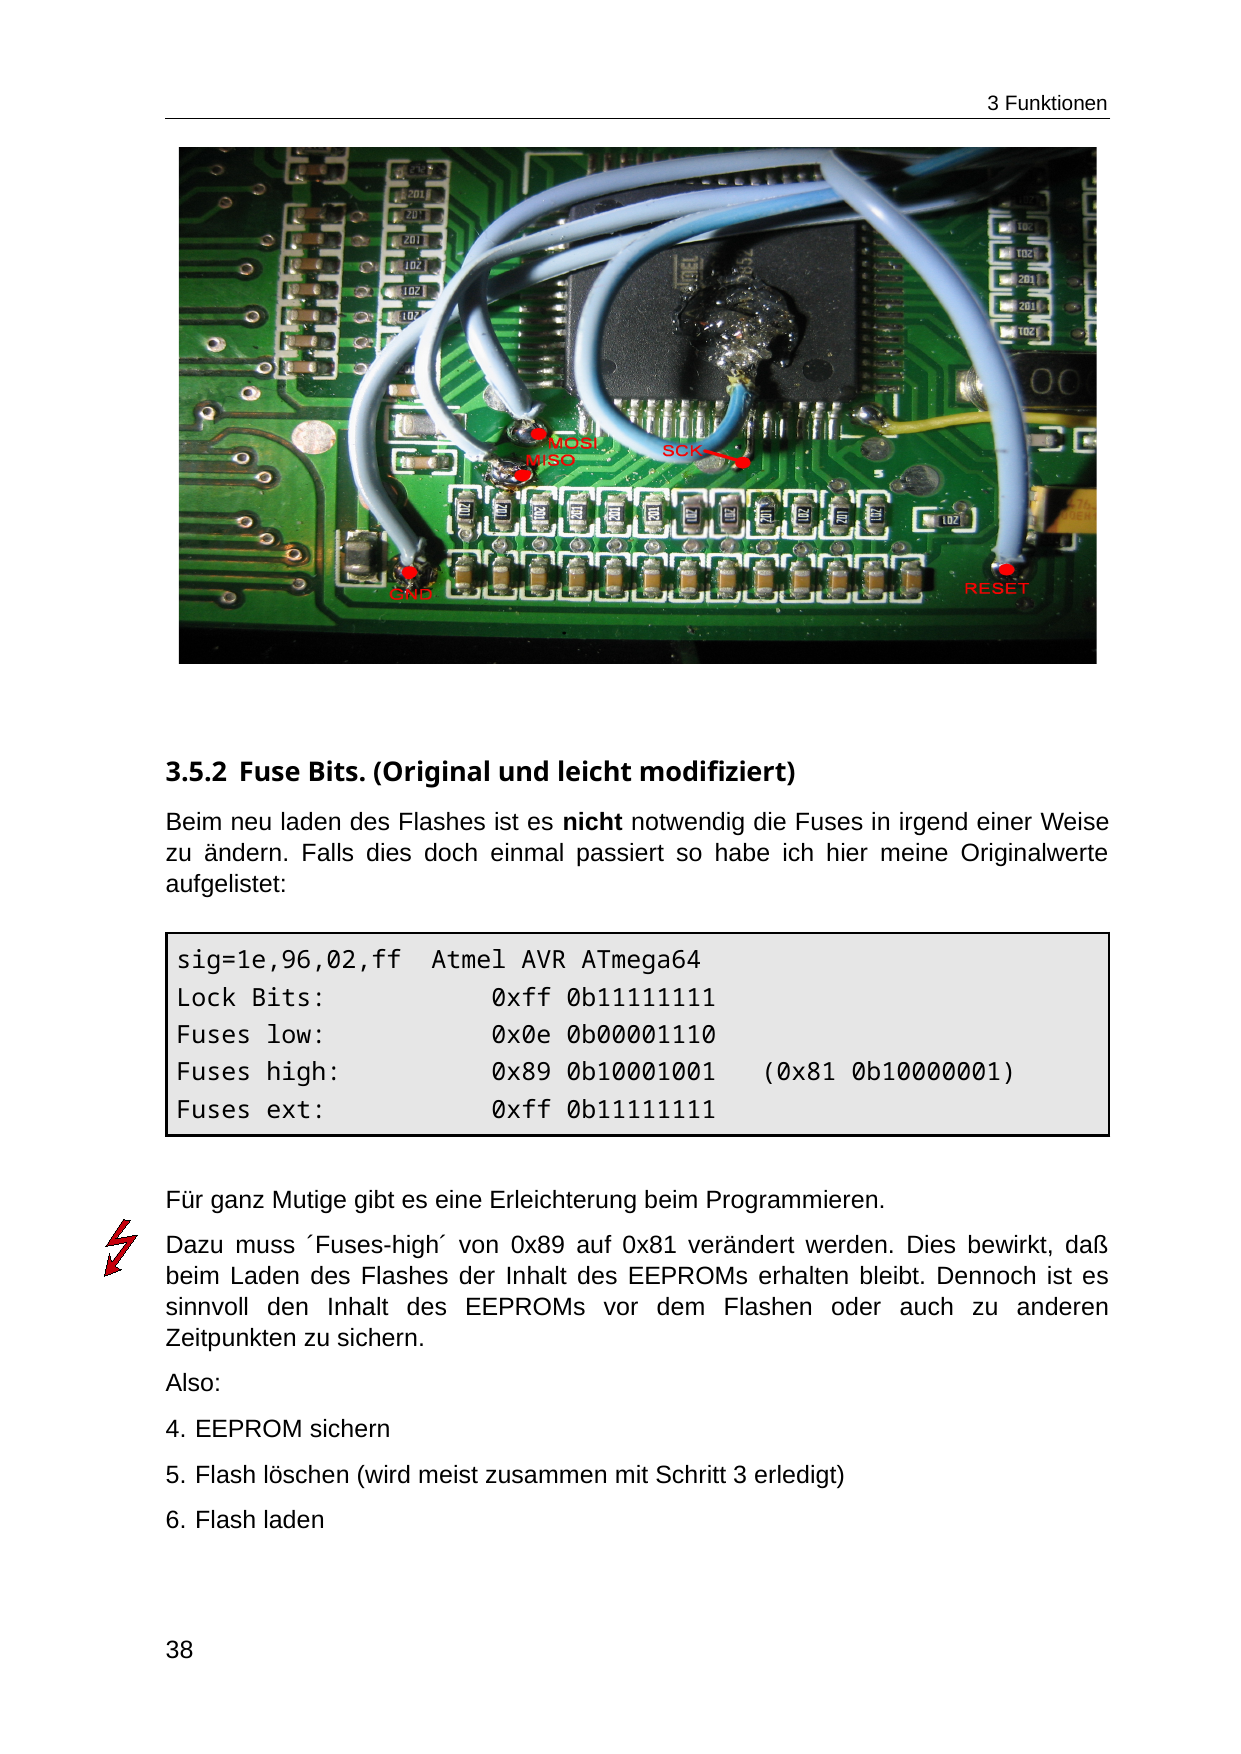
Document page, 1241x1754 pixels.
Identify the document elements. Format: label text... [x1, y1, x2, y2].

list Flash laden [165, 1506, 1110, 1534]
text Fuses ext: 0xff 0b11111111 [168, 1081, 1108, 1134]
text Beim neu laden des Flashes ist es nicht notwendig die Fuses in irgend einer Weise zu ändern. Falls dies doch einmal passiert so habe ich hier meine Originalwerte aufgelistet: [165, 808, 1110, 897]
text Fuses high: 0x89 0b10001001 (0x81 0b10000001) [168, 1043, 1108, 1081]
subtitle Fuse Bits. (Original und leicht modifiziert) [165, 753, 1110, 790]
list EEPROM sichern [165, 1415, 1110, 1443]
text Für ganz Mutige gibt es eine Erleichterung beim Programmieren. [165, 1186, 1110, 1214]
text Also: [165, 1369, 1110, 1397]
text Fuses low: 0x0e 0b00001110 [168, 1006, 1108, 1043]
list Flash löschen (wird meist zusammen mit Schritt 3 erledigt) [165, 1461, 1110, 1489]
picture [178, 147, 1097, 664]
text Dazu muss ´Fuses-high´ von 0x89 auf 0x81 verändert werden. Dies bewirkt, daß beim Laden des Flashes der Inhalt des EEPROMs erhalten bleibt. Dennoch ist es sinnvoll den Inhalt des EEPROMs vor dem Flashen oder auch zu anderen Zeitpunkten zu sichern. [165, 1231, 1110, 1352]
text Lock Bits: 0xff 0b11111111 [168, 969, 1108, 1006]
text sig=1e,96,02,ff Atmel AVR ATmega64 [168, 934, 1108, 969]
